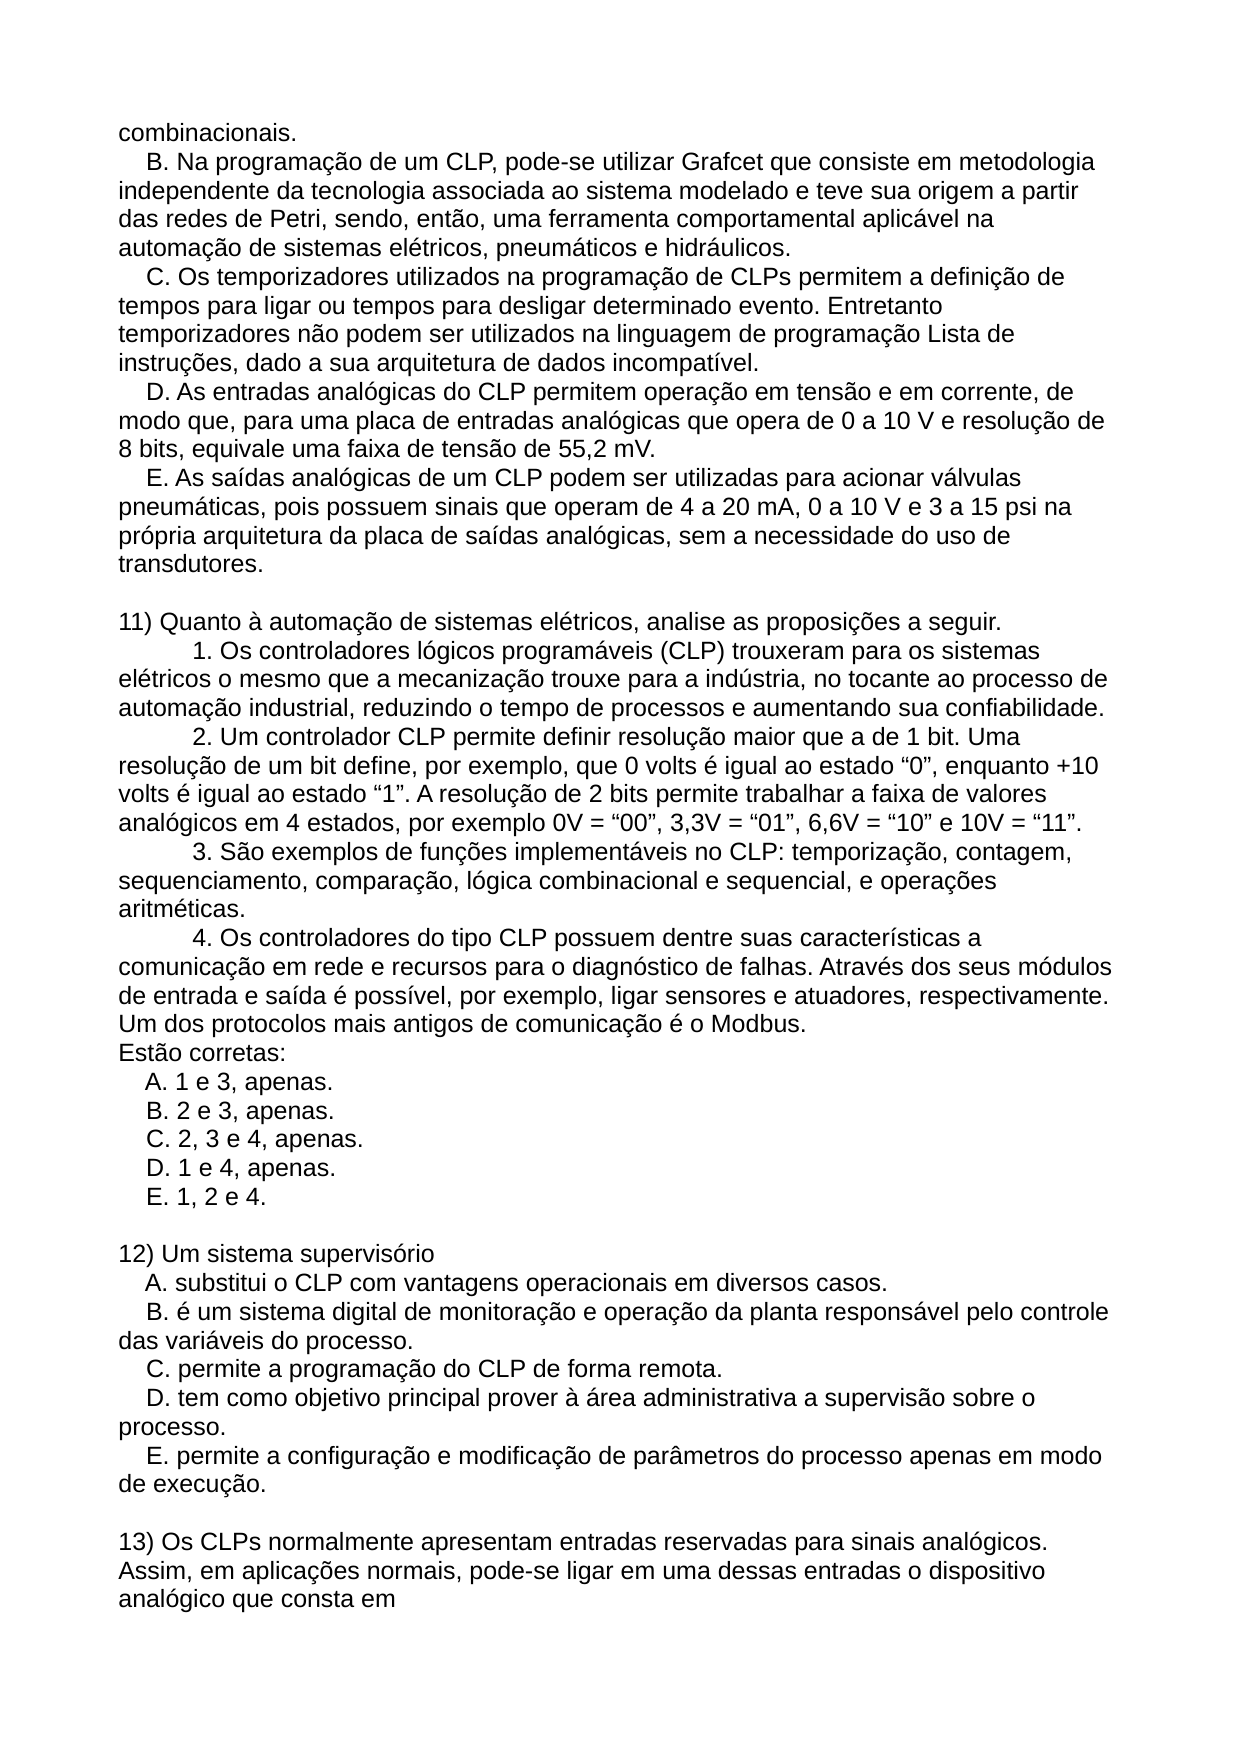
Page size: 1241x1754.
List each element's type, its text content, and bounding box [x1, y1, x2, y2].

text B. é um sistema digital de monitoração e operação da planta responsável pelo controle das variáveis do processo. [118, 1297, 1122, 1354]
text E. 1, 2 e 4. [118, 1182, 1122, 1211]
text 1. Os controladores lógicos programáveis (CLP) trouxeram para os sistemas elétricos o mesmo que a mecanização trouxe para a indústria, no tocante ao processo de automação industrial, reduzindo o tempo de processos e aumentando sua confiabilidade. [118, 636, 1122, 722]
text C. 2, 3 e 4, apenas. [118, 1124, 1122, 1153]
text 11) Quanto à automação de sistemas elétricos, analise as proposições a seguir. [118, 607, 1122, 636]
text D. 1 e 4, apenas. [118, 1153, 1122, 1182]
text C. permite a programação do CLP de forma remota. [118, 1354, 1122, 1383]
text combinacionais. [118, 118, 1122, 147]
text E. As saídas analógicas de um CLP podem ser utilizadas para acionar válvulas pneumáticas, pois possuem sinais que operam de 4 a 20 mA, 0 a 10 V e 3 a 15 psi na própria arquitetura da placa de saídas analógicas, sem a necessidade do uso de transdutores. [118, 463, 1122, 578]
text B. 2 e 3, apenas. [118, 1096, 1122, 1124]
text 13) Os CLPs normalmente apresentam entradas reservadas para sinais analógicos. Assim, em aplicações normais, pode-se ligar em uma dessas entradas o dispositivo analógico que consta em [118, 1527, 1122, 1613]
text B. Na programação de um CLP, pode-se utilizar Grafcet que consiste em metodologia independente da tecnologia associada ao sistema modelado e teve sua origem a partir das redes de Petri, sendo, então, uma ferramenta comportamental aplicável na automação de sistemas elétricos, pneumáticos e hidráulicos. [118, 147, 1122, 262]
text 3. São exemplos de funções implementáveis no CLP: temporização, contagem, sequenciamento, comparação, lógica combinacional e sequencial, e operações aritméticas. [118, 837, 1122, 923]
text E. permite a configuração e modificação de parâmetros do processo apenas em modo de execução. [118, 1441, 1122, 1498]
text A. 1 e 3, apenas. [118, 1067, 1122, 1096]
text 2. Um controlador CLP permite definir resolução maior que a de 1 bit. Uma resolução de um bit define, por exemplo, que 0 volts é igual ao estado “0”, enquanto +10 volts é igual ao estado “1”. A resolução de 2 bits permite trabalhar a faixa de valores analógicos em 4 estados, por exemplo 0V = “00”, 3,3V = “01”, 6,6V = “10” e 10V = “11”. [118, 722, 1122, 837]
text 12) Um sistema supervisório [118, 1239, 1122, 1268]
text A. substitui o CLP com vantagens operacionais em diversos casos. [118, 1268, 1122, 1297]
text C. Os temporizadores utilizados na programação de CLPs permitem a definição de tempos para ligar ou tempos para desligar determinado evento. Entretanto temporizadores não podem ser utilizados na linguagem de programação Lista de instruções, dado a sua arquitetura de dados incompatível. [118, 262, 1122, 377]
text 4. Os controladores do tipo CLP possuem dentre suas características a comunicação em rede e recursos para o diagnóstico de falhas. Através dos seus módulos de entrada e saída é possível, por exemplo, ligar sensores e atuadores, respectivamente. Um dos protocolos mais antigos de comunicação é o Modbus. [118, 923, 1122, 1038]
text Estão corretas: [118, 1038, 1122, 1067]
text D. tem como objetivo principal prover à área administrativa a supervisão sobre o processo. [118, 1383, 1122, 1441]
text D. As entradas analógicas do CLP permitem operação em tensão e em corrente, de modo que, para uma placa de entradas analógicas que opera de 0 a 10 V e resolução de 8 bits, equivale uma faixa de tensão de 55,2 mV. [118, 377, 1122, 463]
